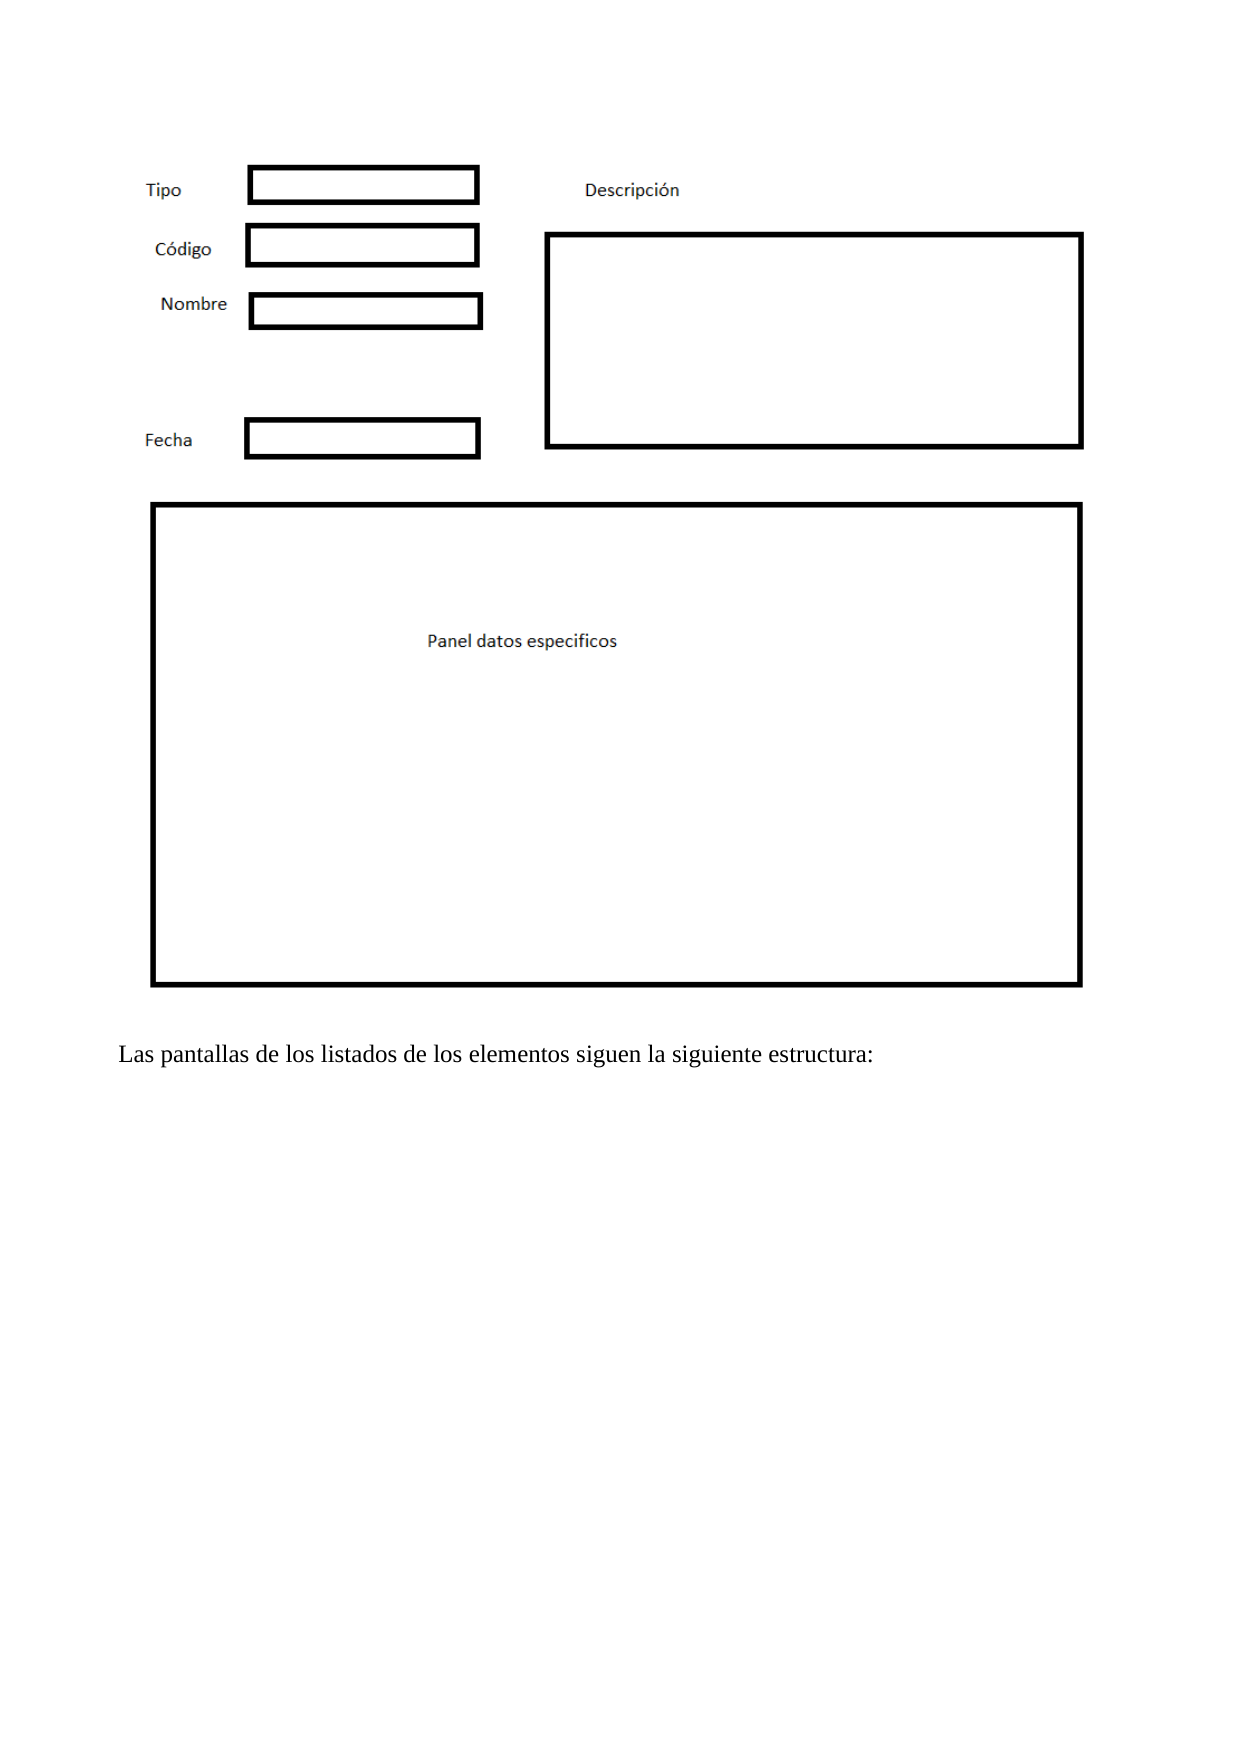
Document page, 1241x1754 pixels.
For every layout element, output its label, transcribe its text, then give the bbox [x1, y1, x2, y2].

text Las pantallas de los listados de los elementos siguen la siguiente estructura: [118, 1039, 1122, 1068]
picture [118, 118, 1123, 1011]
